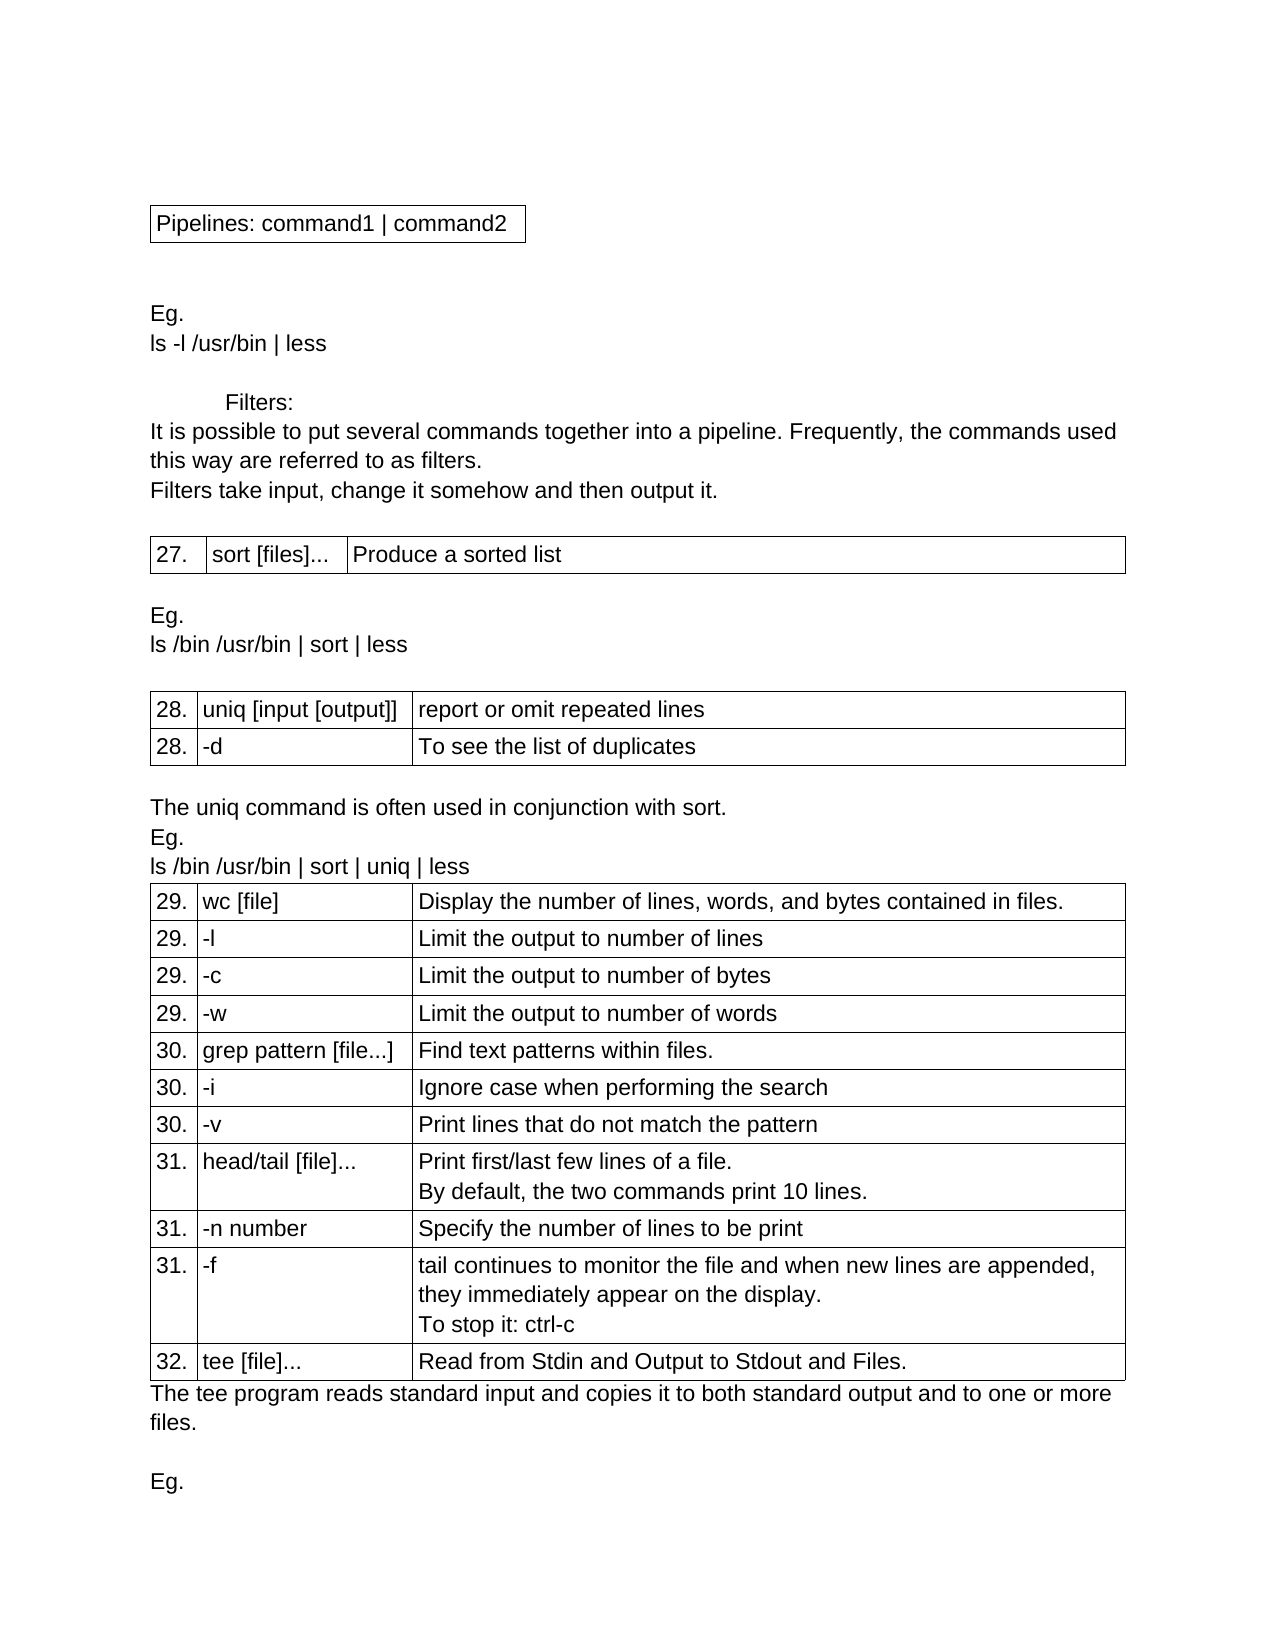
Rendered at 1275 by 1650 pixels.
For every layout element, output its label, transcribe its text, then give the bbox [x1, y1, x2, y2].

table_cell Specify the number of lines to be print [413, 1211, 1125, 1247]
table_cell -c [198, 958, 412, 994]
table_cell 30. [151, 1033, 197, 1069]
text Filters take input, change it somehow and then output it. [150, 477, 1125, 503]
text The tee program reads standard input and copies it to both standard output and to one or more files. [150, 1381, 1125, 1435]
table_cell tail continues to monitor the file and when new lines are appended, they immediately appear on the display. To stop it: ctrl-c [413, 1248, 1125, 1343]
table_cell To see the list of duplicates [413, 729, 1125, 765]
table_cell tee [file]... [198, 1344, 412, 1380]
table_cell -w [198, 996, 412, 1032]
table_header 28. [151, 692, 197, 728]
table_header wc [file] [198, 884, 412, 920]
table_header sort [files]... [207, 537, 347, 573]
table_cell -i [198, 1070, 412, 1106]
text Eg. [150, 603, 1125, 628]
table_header uniq [input [output]] [198, 692, 412, 728]
table_header Produce a sorted list [348, 537, 1125, 573]
table_cell -d [198, 729, 412, 765]
text The uniq command is often used in conjunction with sort. [150, 795, 1125, 820]
table_cell -f [198, 1248, 412, 1343]
table_cell 29. [151, 921, 197, 957]
table_cell 30. [151, 1107, 197, 1143]
table_cell Limit the output to number of lines [413, 921, 1125, 957]
table_cell Find text patterns within files. [413, 1033, 1125, 1069]
table_cell Ignore case when performing the search [413, 1070, 1125, 1106]
table_cell Read from Stdin and Output to Stdout and Files. [413, 1344, 1125, 1380]
table_cell Print first/last few lines of a file. By default, the two commands print 10 lines. [413, 1144, 1125, 1210]
text ls /bin /usr/bin | sort | less [150, 632, 1125, 658]
table_header 29. [151, 884, 197, 920]
table_cell Limit the output to number of bytes [413, 958, 1125, 994]
table_cell 29. [151, 958, 197, 994]
table_cell Print lines that do not match the pattern [413, 1107, 1125, 1143]
table_header report or omit repeated lines [413, 692, 1125, 728]
table_cell 29. [151, 996, 197, 1032]
table_cell -l [198, 921, 412, 957]
table_cell head/tail [file]... [198, 1144, 412, 1210]
text Eg. [150, 1468, 1125, 1494]
table_cell Limit the output to number of words [413, 996, 1125, 1032]
table_header Pipelines: command1 | command2 [151, 206, 525, 242]
table_cell 32. [151, 1344, 197, 1380]
text Eg. [150, 824, 1125, 850]
table_cell 31. [151, 1211, 197, 1247]
table_cell -v [198, 1107, 412, 1143]
table_cell 31. [151, 1248, 197, 1343]
text ls /bin /usr/bin | sort | uniq | less [150, 853, 1125, 879]
table_cell 31. [151, 1144, 197, 1210]
table_cell 28. [151, 729, 197, 765]
text Filters: [150, 389, 1125, 415]
table_cell 30. [151, 1070, 197, 1106]
table_header Display the number of lines, words, and bytes contained in files. [413, 884, 1125, 920]
table_cell -n number [198, 1211, 412, 1247]
text Eg. [150, 301, 1125, 327]
table_header 27. [151, 537, 206, 573]
table_cell grep pattern [file...] [198, 1033, 412, 1069]
text It is possible to put several commands together into a pipeline. Frequently, the commands used this way are referred to as filters. [150, 419, 1125, 474]
text ls -l /usr/bin | less [150, 331, 1125, 356]
